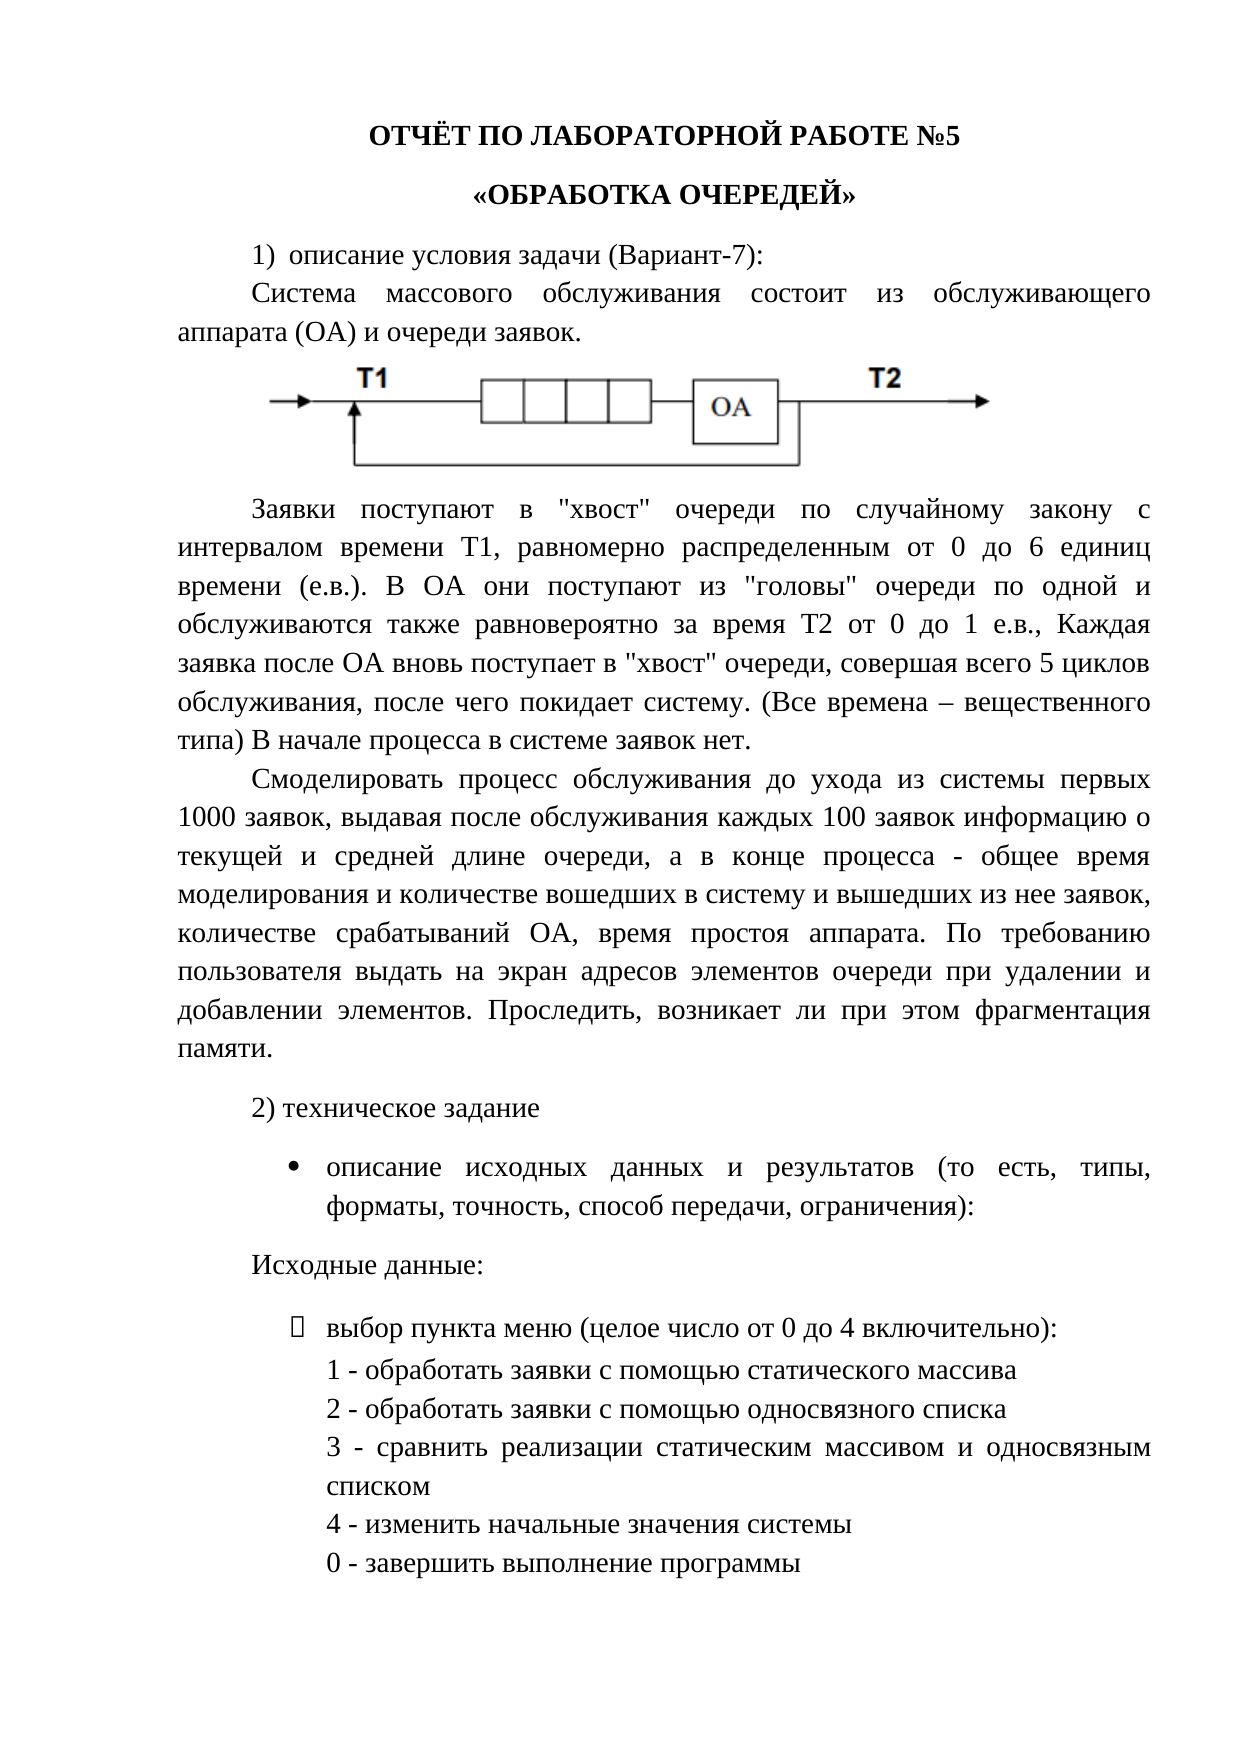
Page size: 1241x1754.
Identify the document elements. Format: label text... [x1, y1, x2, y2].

list Система массового обслуживания состоит из обслуживающего аппарата (ОА) и очереди заявок. [177, 275, 1152, 347]
list 3 - сравнить реализации статическим массивом и односвязным списком [326, 1429, 1152, 1502]
list описание исходных данных и результатов (то есть, типы, форматы, точность, способ передачи, ограничения): [288, 1149, 1152, 1222]
list Смоделировать процесс обслуживания до ухода из системы первых 1000 заявок, выдавая после обслуживания каждых 100 заявок информацию о текущей и средней длине очереди, а в конце процесса - общее время моделирования и количестве вошедших в систему и вышедших из нее заявок, количестве срабатываний ОА, время простоя аппарата. По требованию пользователя выдать на экран адресов элементов очереди при удалении и добавлении элементов. Проследить, возникает ли при этом фрагментация памяти. [177, 761, 1152, 1064]
list 0 - завершить выполнение программы [326, 1545, 1152, 1579]
text Исходные данные: [177, 1247, 1152, 1281]
list 4 - изменить начальные значения системы [326, 1507, 1152, 1540]
list 2 - обработать заявки с помощью односвязного списка [326, 1391, 1152, 1424]
picture [251, 352, 1007, 487]
text 2) техническое задание [177, 1090, 1152, 1123]
text «ОБРАБОТКА ОЧЕРЕДЕЙ» [177, 177, 1152, 211]
list описание условия задачи (Вариант-7): [251, 237, 1152, 270]
list 1 - обработать заявки с помощью статического массива [326, 1352, 1152, 1386]
list выбор пункта меню (целое число от 0 до 4 включительно): [288, 1307, 1152, 1346]
list Заявки поступают в "хвост" очереди по случайному закону с интервалом времени Т1, равномерно распределенным от 0 до 6 единиц времени (е.в.). В ОА они поступают из "головы" очереди по одной и обслуживаются также равновероятно за время Т2 от 0 до 1 е.в., Каждая заявка после ОА вновь поступает в "хвост" очереди, совершая всего 5 циклов обслуживания, после чего покидает систему. (Все времена – вещественного типа) В начале процесса в системе заявок нет. [177, 491, 1152, 756]
text ОТЧЁТ ПО ЛАБОРАТОРНОЙ РАБОТЕ №5 [177, 118, 1152, 152]
